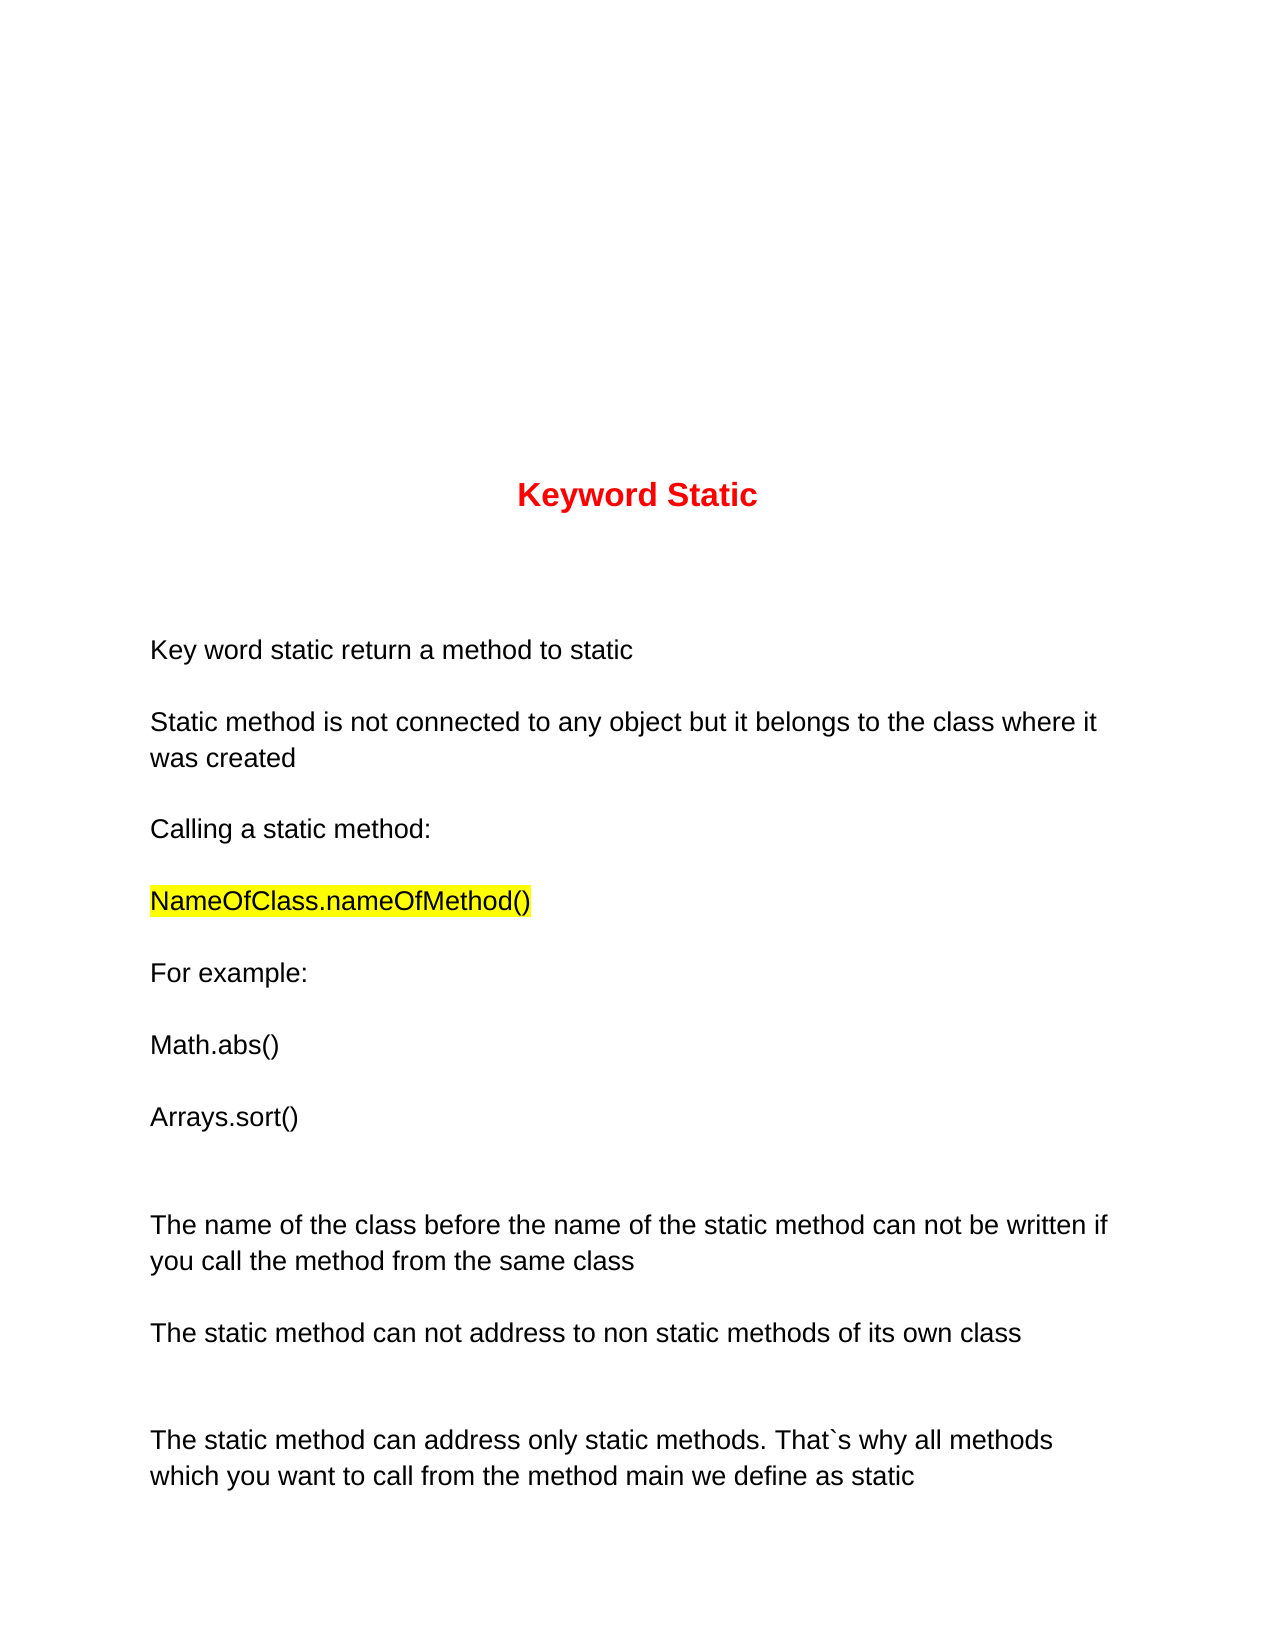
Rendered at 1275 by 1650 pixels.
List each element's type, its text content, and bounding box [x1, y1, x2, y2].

text NameOfClass.nameOfMethod() [150, 885, 1125, 917]
text The static method can not address to non static methods of its own class [150, 1317, 1125, 1348]
text Math.abs() [150, 1029, 1125, 1060]
text Calling a static method: [150, 813, 1125, 845]
subtitle Keyword Static [150, 475, 1125, 513]
text The static method can address only static methods. That`s why all methods which you want to call from the method main we define as static [150, 1424, 1125, 1492]
text Key word static return a method to static [150, 634, 1125, 665]
text Static method is not connected to any object but it belongs to the class where it was created [150, 706, 1125, 773]
text Arrays.sort() [150, 1101, 1125, 1132]
text For example: [150, 957, 1125, 988]
text The name of the class before the name of the static method can not be written if you call the method from the same class [150, 1209, 1125, 1276]
